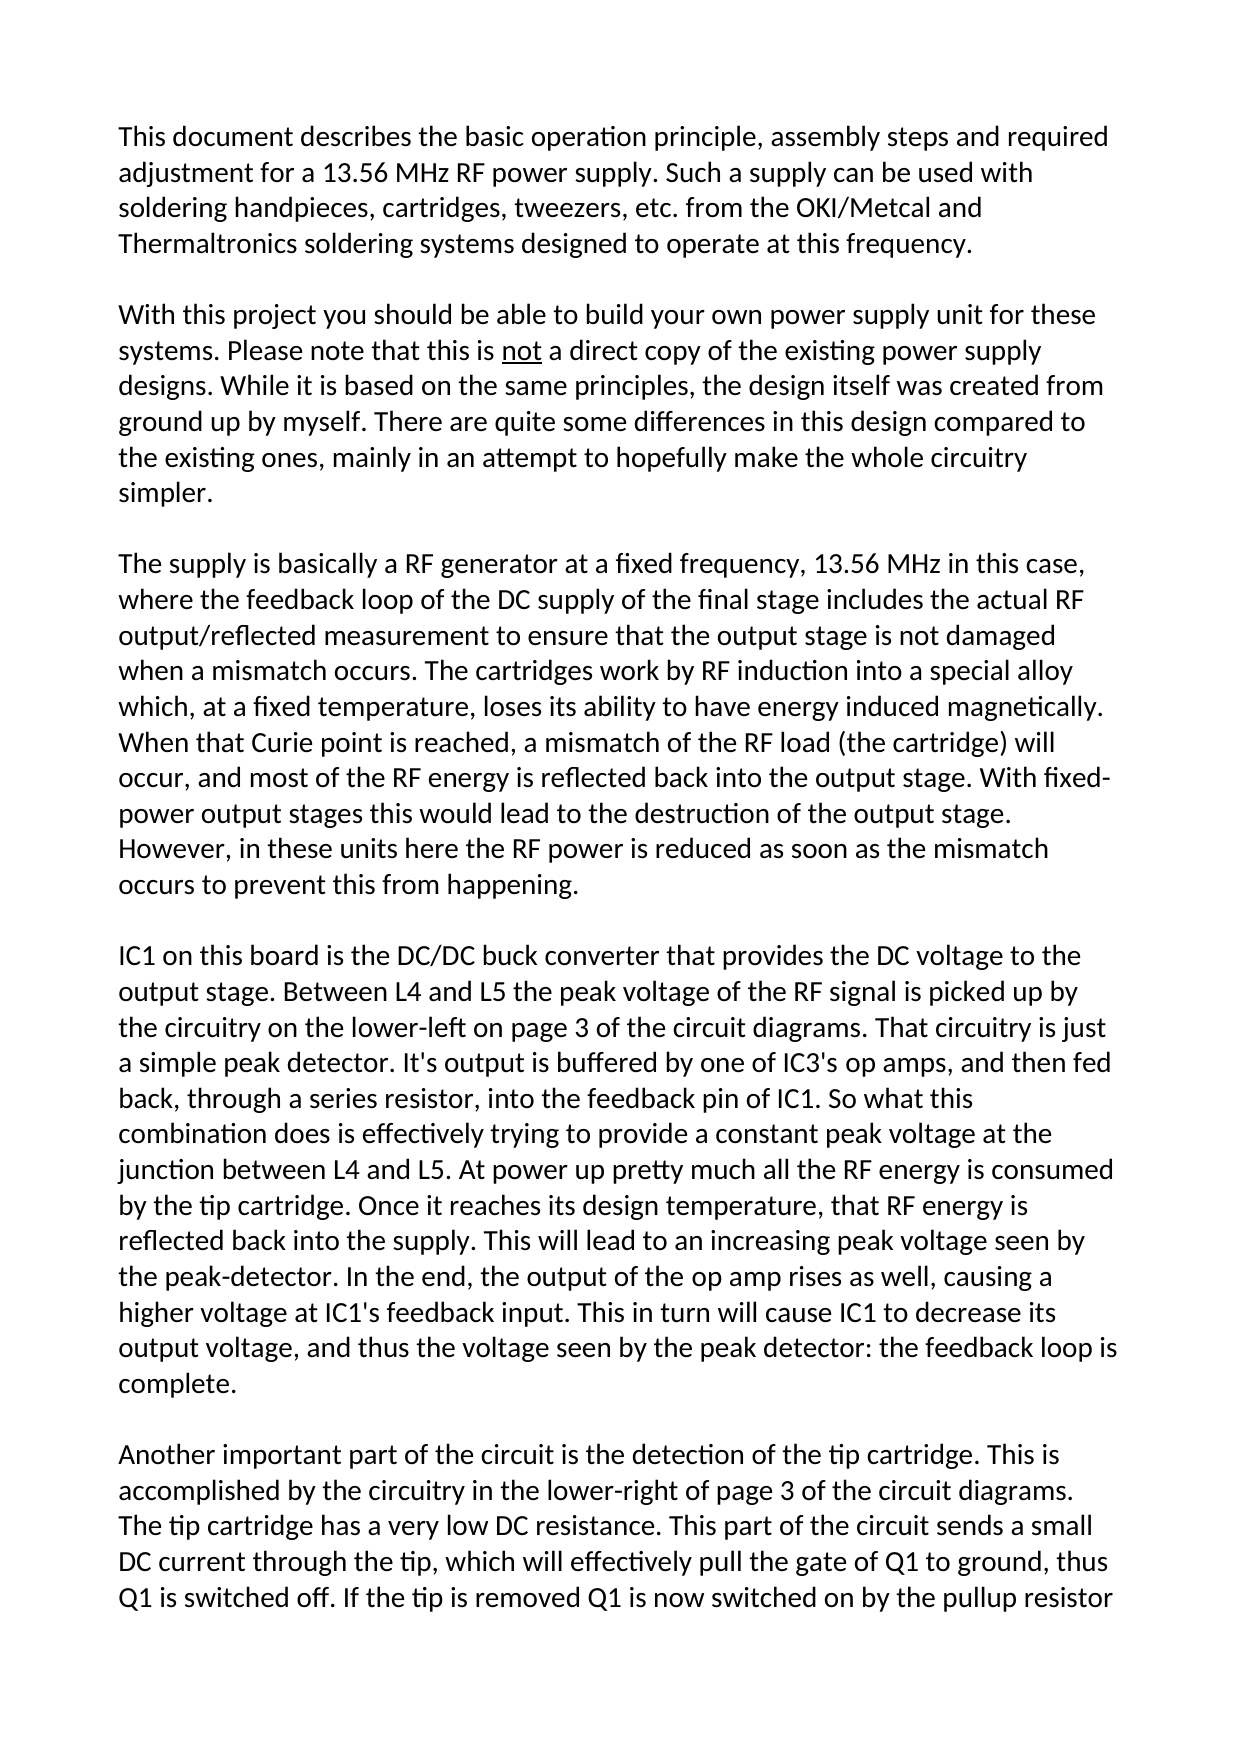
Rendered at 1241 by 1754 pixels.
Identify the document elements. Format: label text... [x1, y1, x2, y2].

text With this project you should be able to build your own power supply unit for these systems. Please note that this is not a direct copy of the existing power supply designs. While it is based on the same principles, the design itself was created from ground up by myself. There are quite some differences in this design compared to the existing ones, mainly in an attempt to hopefully make the whole circuitry simpler. [118, 296, 1122, 510]
text This document describes the basic operation principle, assembly steps and required adjustment for a 13.56 MHz RF power supply. Such a supply can be used with soldering handpieces, cartridges, tweezers, etc. from the OKI/Metcal and Thermaltronics soldering systems designed to operate at this frequency. [118, 118, 1122, 261]
text The supply is basically a RF generator at a fixed frequency, 13.56 MHz in this case, where the feedback loop of the DC supply of the final stage includes the actual RF output/reflected measurement to ensure that the output stage is not damaged when a mismatch occurs. The cartridges work by RF induction into a special alloy which, at a fixed temperature, loses its ability to have energy induced magnetically. When that Curie point is reached, a mismatch of the RF load (the cartridge) will occur, and most of the RF energy is reflected back into the output stage. With fixed-power output stages this would lead to the destruction of the output stage. However, in these units here the RF power is reduced as soon as the mismatch occurs to prevent this from happening. [118, 546, 1122, 902]
text Another important part of the circuit is the detection of the tip cartridge. This is accomplished by the circuitry in the lower-right of page 3 of the circuit diagrams. The tip cartridge has a very low DC resistance. This part of the circuit sends a small DC current through the tip, which will effectively pull the gate of Q1 to ground, thus Q1 is switched off. If the tip is removed Q1 is now switched on by the pullup resistor [118, 1436, 1122, 1614]
text IC1 on this board is the DC/DC buck converter that provides the DC voltage to the output stage. Between L4 and L5 the peak voltage of the RF signal is picked up by the circuitry on the lower-left on page 3 of the circuit diagrams. That circuitry is just a simple peak detector. It's output is buffered by one of IC3's op amps, and then fed back, through a series resistor, into the feedback pin of IC1. So what this combination does is effectively trying to provide a constant peak voltage at the junction between L4 and L5. At power up pretty much all the RF energy is consumed by the tip cartridge. Once it reaches its design temperature, that RF energy is reflected back into the supply. This will lead to an increasing peak voltage seen by the peak-detector. In the end, the output of the op amp rises as well, causing a higher voltage at IC1's feedback input. This in turn will cause IC1 to decrease its output voltage, and thus the voltage seen by the peak detector: the feedback loop is complete. [118, 937, 1122, 1401]
